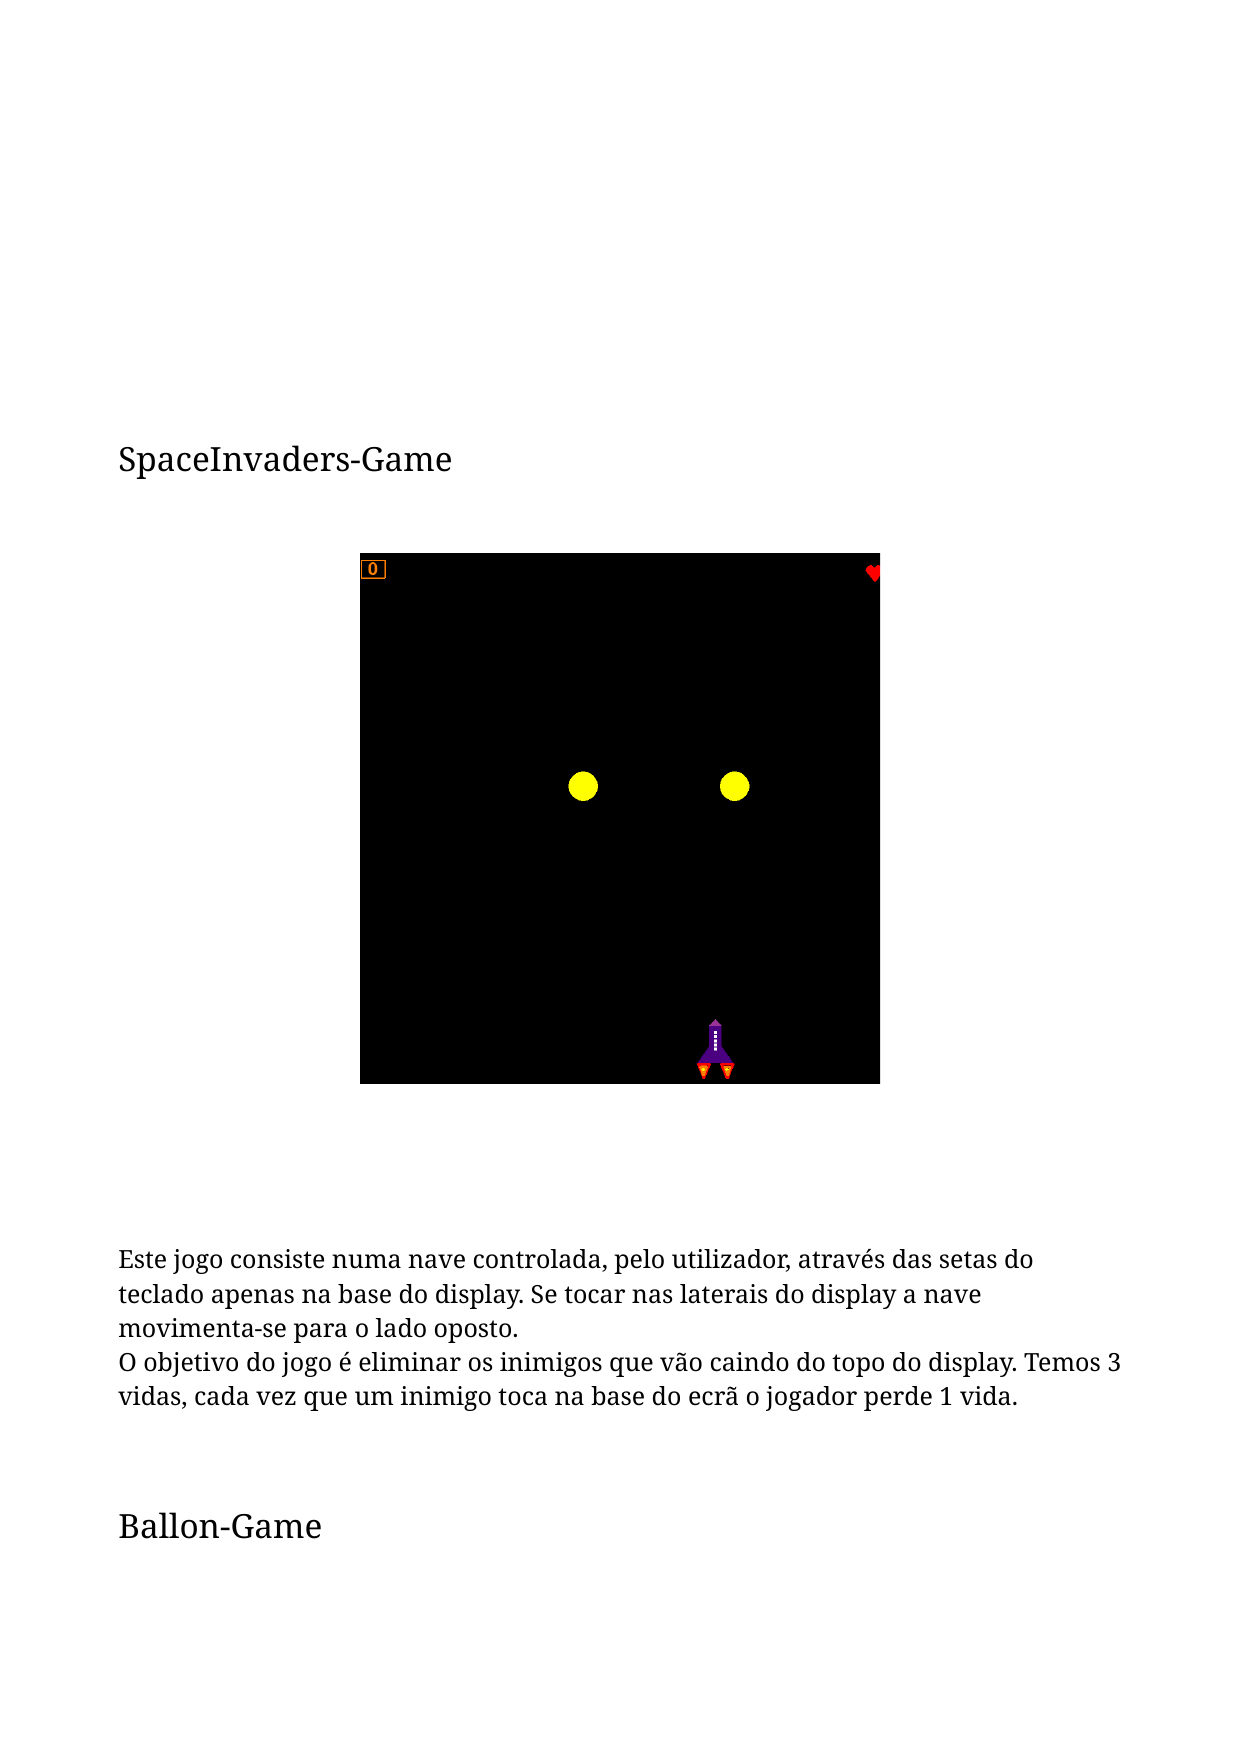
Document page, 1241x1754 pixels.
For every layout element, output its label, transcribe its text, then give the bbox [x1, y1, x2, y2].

text Este jogo consiste numa nave controlada, pelo utilizador, através das setas do teclado apenas na base do display. Se tocar nas laterais do display a nave movimenta-se para o lado oposto. [118, 1242, 1122, 1344]
text SpaceInvaders-Game [118, 436, 1122, 481]
text O objetivo do jogo é eliminar os inimigos que vão caindo do topo do display. Temos 3 vidas, cada vez que um inimigo toca na base do ecrã o jogador perde 1 vida. [118, 1344, 1122, 1412]
text Ballon-Game [118, 1503, 1122, 1549]
picture [360, 553, 880, 1084]
